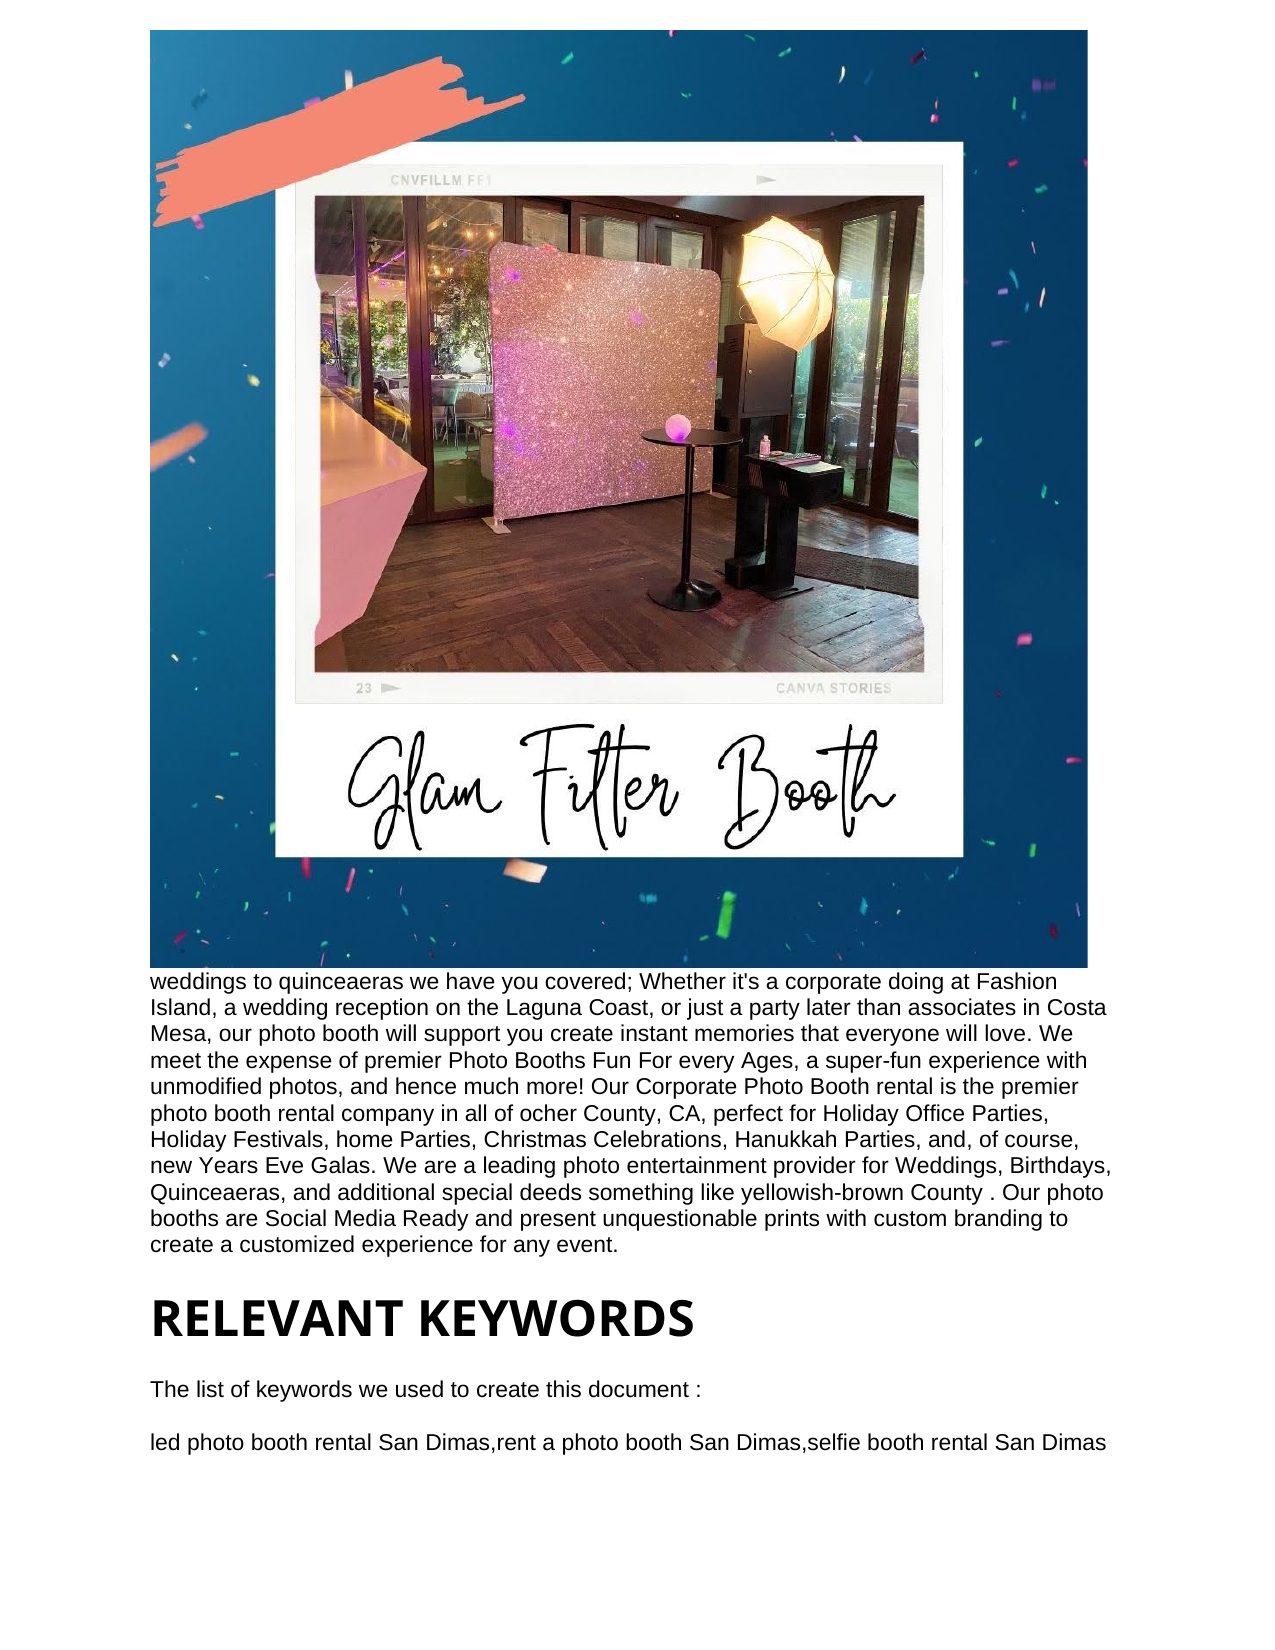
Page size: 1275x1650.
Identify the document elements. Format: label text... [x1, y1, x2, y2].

text weddings to quinceaeras we have you covered; Whether it's a corporate doing at Fashion Island, a wedding reception on the Laguna Coast, or just a party later than associates in Costa Mesa, our photo booth will support you create instant memories that everyone will love. We meet the expense of premier Photo Booths Fun For every Ages, a super-fun experience with unmodified photos, and hence much more! Our Corporate Photo Booth rental is the premier photo booth rental company in all of ocher County, CA, perfect for Holiday Office Parties, Holiday Festivals, home Parties, Christmas Celebrations, Hanukkah Parties, and, of course, new Years Eve Galas. We are a leading photo entertainment provider for Weddings, Birthdays, Quinceaeras, and additional special deeds something like yellowish-brown County . Our photo booths are Social Media Ready and present unquestionable prints with custom branding to create a customized experience for any event. [150, 968, 1125, 1258]
subtitle RELEVANT KEYWORDS [150, 1283, 1125, 1351]
text led photo booth rental San Dimas,rent a photo booth San Dimas,selfie booth rental San Dimas [150, 1428, 1125, 1455]
picture [150, 30, 1088, 968]
text The list of keywords we used to create this document : [150, 1376, 1125, 1402]
